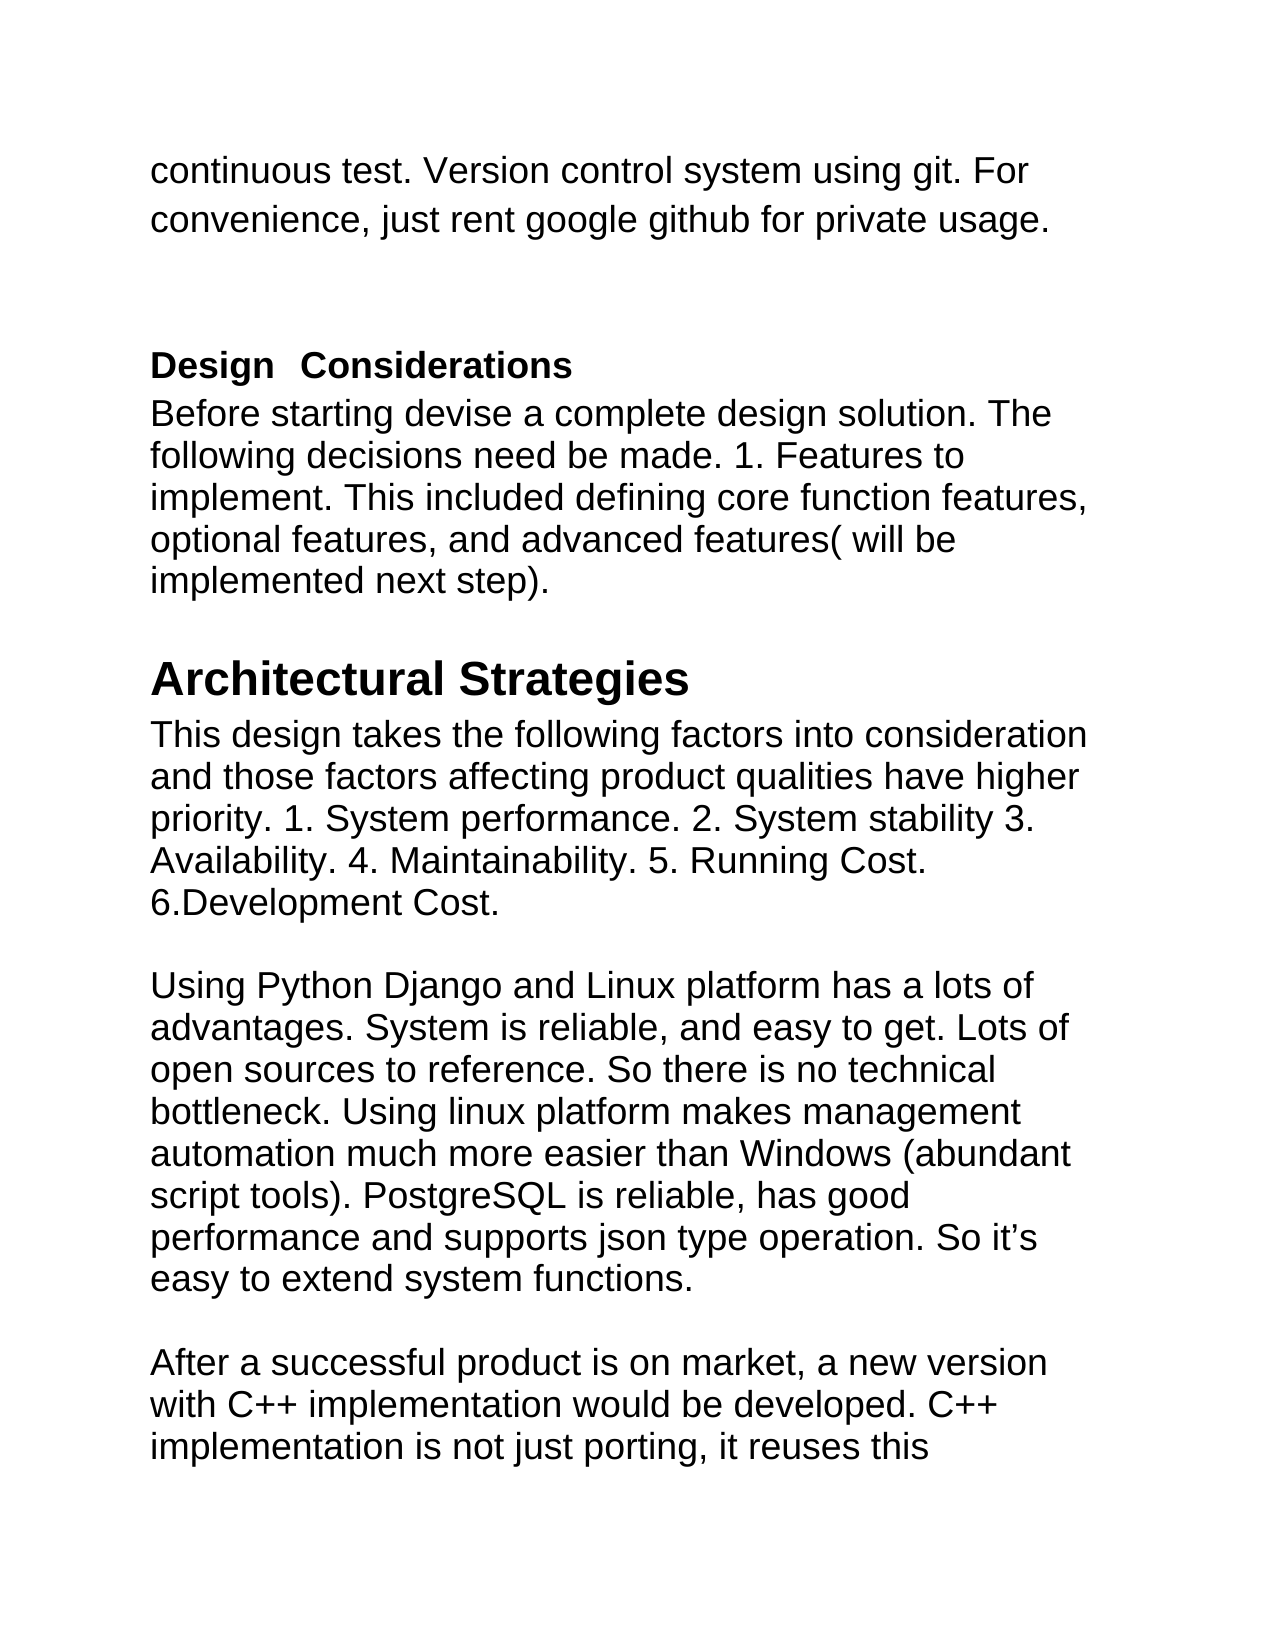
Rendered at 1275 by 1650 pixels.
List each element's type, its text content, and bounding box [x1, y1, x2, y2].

text This design takes the following factors into consideration and those factors affecting product qualities have higher priority. 1. System performance. 2. System stability 3. Availability. 4. Maintainability. 5. Running Cost. 6.Development Cost. [150, 713, 1125, 923]
subtitle Architectural Strategies [150, 652, 1125, 705]
text continuous test. Version control system using git. For convenience, just rent google github for private usage. [150, 150, 1125, 240]
subtitle Design Considerations [150, 344, 1125, 386]
text Using Python Django and Linux platform has a lots of advantages. System is reliable, and easy to get. Lots of open sources to reference. So there is no technical bottleneck. Using linux platform makes management automation much more easier than Windows (abundant script tools). PostgreSQL is reliable, has good performance and supports json type operation. So it’s easy to extend system functions. [150, 965, 1125, 1300]
text Before starting devise a complete design solution. The following decisions need be made. 1. Features to implement. This included defining core function features, optional features, and advanced features( will be implemented next step). [150, 392, 1125, 602]
text After a successful product is on market, a new version with C++ implementation would be developed. C++ implementation is not just porting, it reuses this [150, 1342, 1125, 1467]
